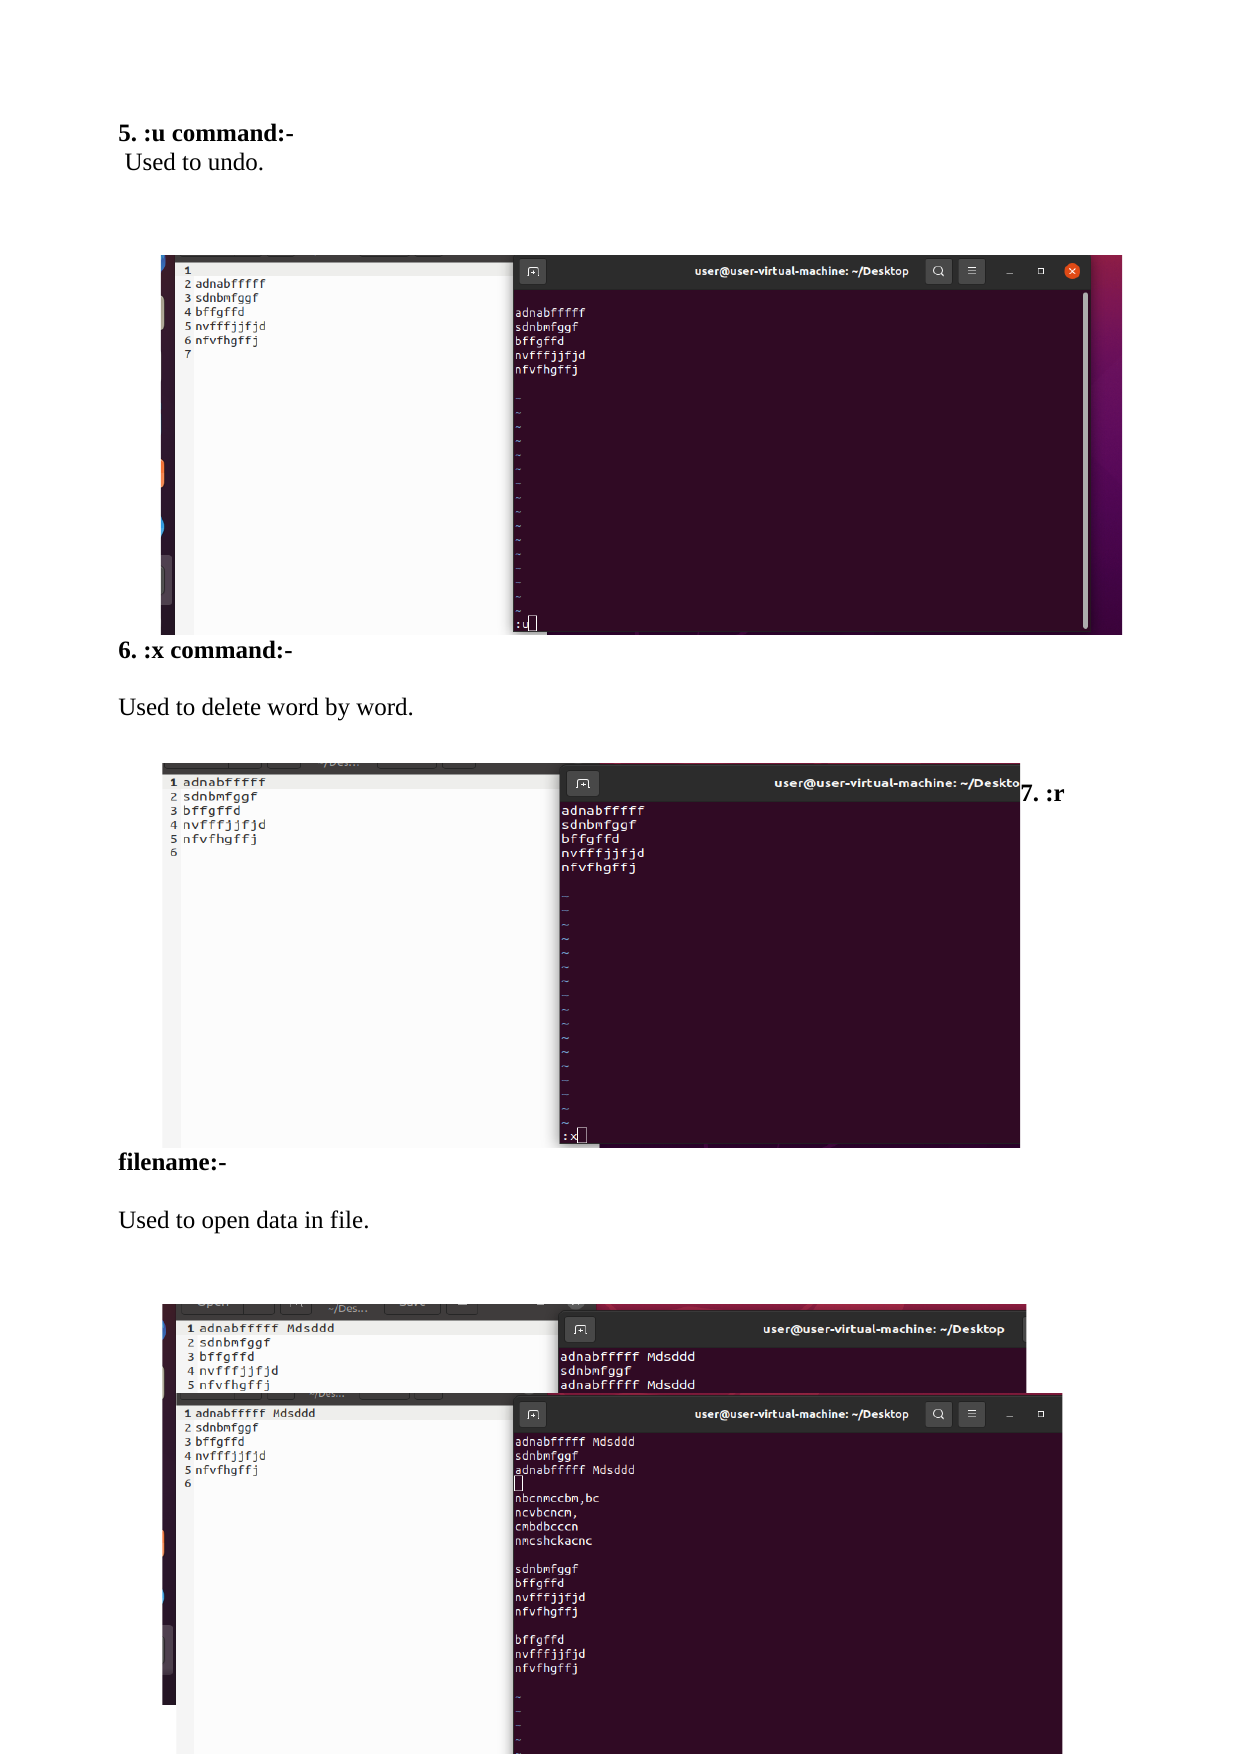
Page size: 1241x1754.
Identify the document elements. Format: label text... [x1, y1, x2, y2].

text Used to delete word by word. [118, 692, 1122, 721]
text Used to undo. [118, 147, 1122, 176]
text Used to open data in file. [118, 1205, 1122, 1234]
picture [162, 763, 1021, 1148]
text 7. :r filename:- [118, 778, 1122, 1176]
picture [160, 255, 1123, 635]
text 6. :x command:- [118, 262, 1122, 663]
text 5. :u command:- [118, 118, 1122, 147]
picture [162, 1304, 1063, 1754]
